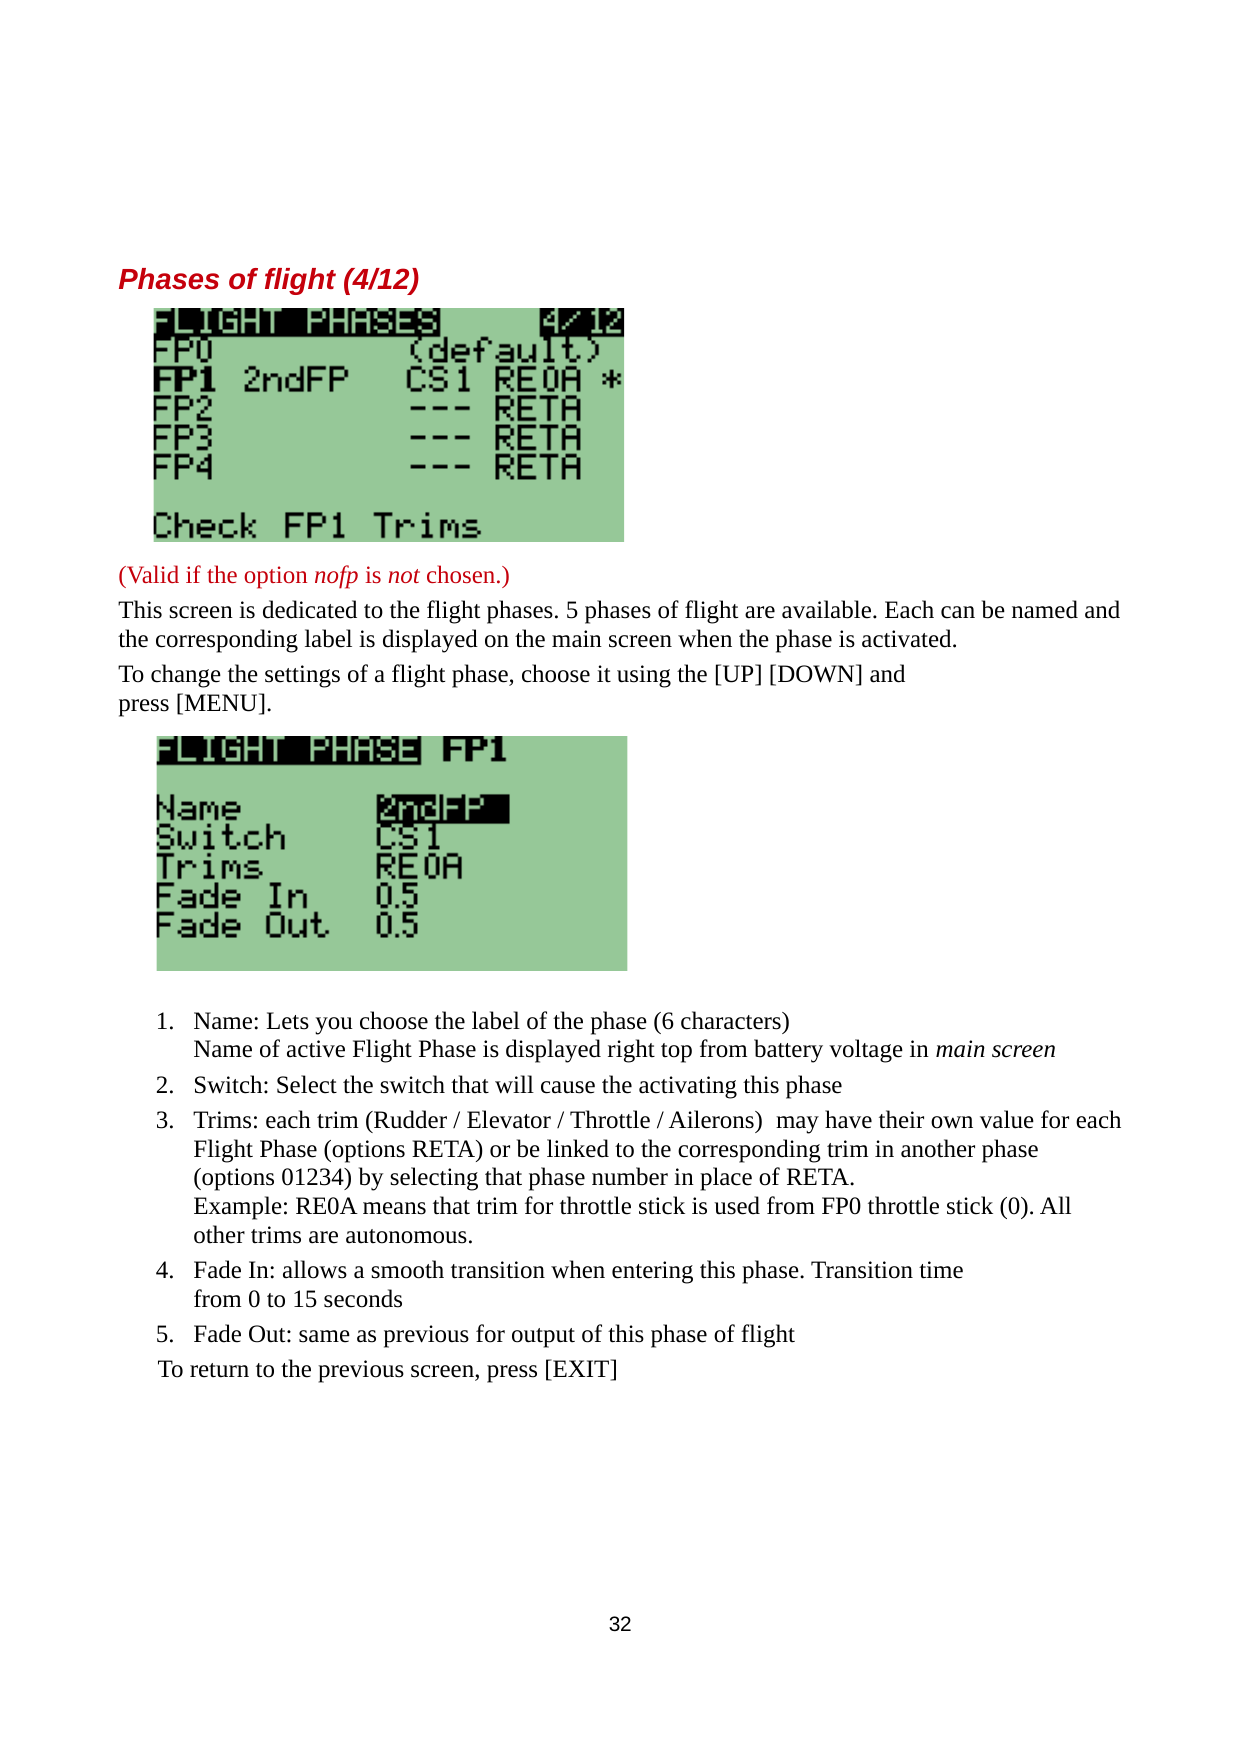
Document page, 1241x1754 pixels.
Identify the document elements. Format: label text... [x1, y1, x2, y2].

text To return to the previous screen, press [EXIT] [157, 1354, 1122, 1412]
text To change the settings of a flight phase, choose it using the [UP] [DOWN] and press [MENU]. [118, 659, 1122, 716]
text This screen is dedicated to the flight phases. 5 phases of flight are available. Each can be named and the corresponding label is displayed on the main screen when the phase is activated. [118, 595, 1122, 652]
picture [156, 736, 628, 971]
list Name: Lets you choose the label of the phase (6 characters) Name of active Flight Phase is displayed right top from battery voltage in main screen [156, 1006, 1122, 1063]
subtitle Phases of flight (4/12) [118, 262, 1122, 296]
list Fade In: allows a smooth transition when entering this phase. Transition time from 0 to 15 seconds [156, 1255, 1122, 1313]
list Trims: each trim (Rudder / Elevator / Throttle / Ailerons) may have their own value for each Flight Phase (options RETA) or be linked to the corresponding trim in another phase (options 01234) by selecting that phase number in place of RETA. Example: RE0A means that trim for throttle stick is used from FP0 throttle stick (0). All other trims are autonomous. [156, 1105, 1122, 1249]
list Switch: Select the switch that will cause the activating this phase [156, 1070, 1122, 1098]
picture [153, 308, 625, 542]
text (Valid if the option nofp is not chosen.) [118, 308, 1122, 588]
list Fade Out: same as previous for output of this phase of flight [156, 1319, 1122, 1348]
